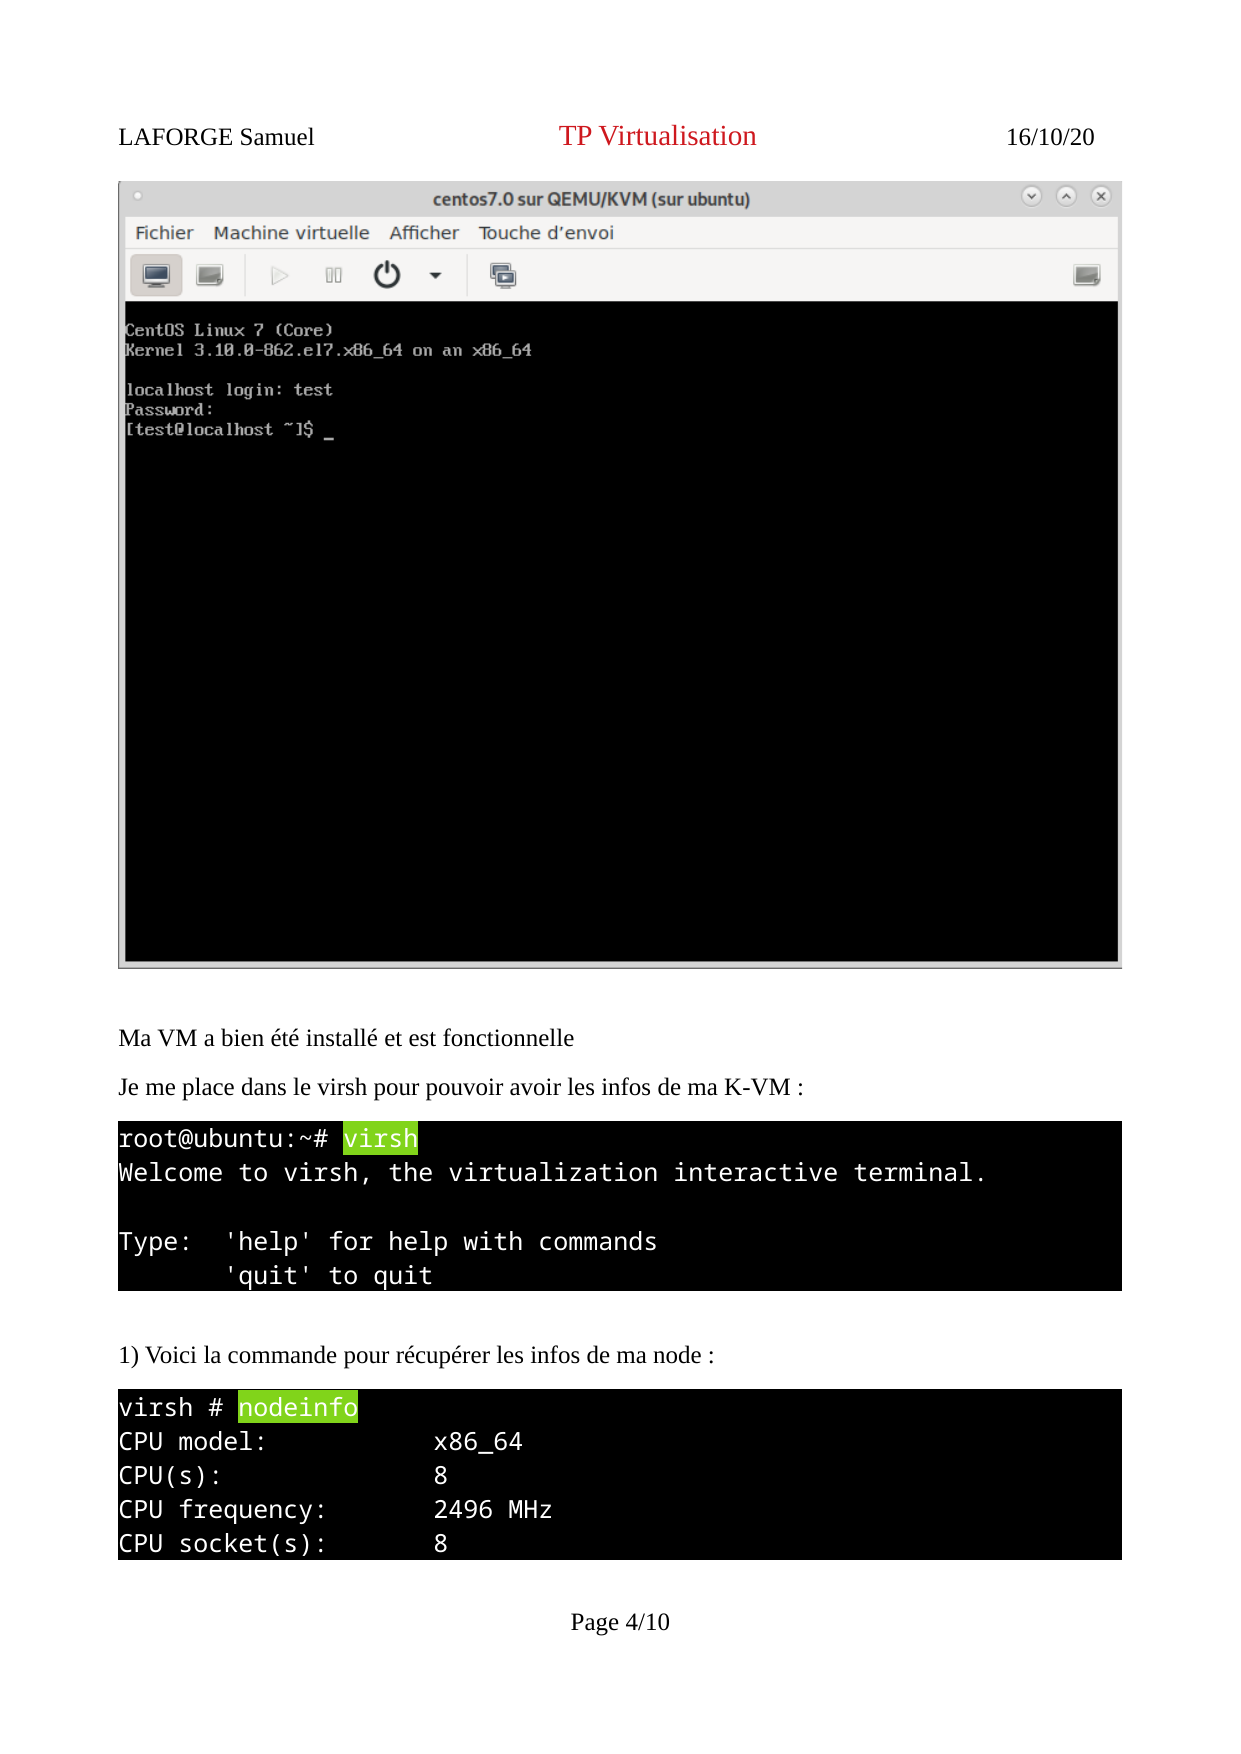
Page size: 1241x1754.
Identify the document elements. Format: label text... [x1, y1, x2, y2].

text CPU(s): 8 [118, 1458, 1122, 1492]
text CPU model: x86_64 [118, 1423, 1122, 1458]
text CPU socket(s): 8 [118, 1526, 1122, 1560]
text CPU frequency: 2496 MHz [118, 1492, 1122, 1526]
text 'quit' to quit [118, 1257, 1122, 1291]
text Ma VM a bien été installé et est fonctionnelle [118, 1023, 1122, 1052]
text root@ubuntu:~# virsh [118, 1121, 1122, 1155]
picture [118, 181, 1123, 969]
text 1) Voici la commande pour récupérer les infos de ma node : [118, 1340, 1122, 1369]
text virsh # nodeinfo [118, 1389, 1122, 1423]
text Welcome to virsh, the virtualization interactive terminal. [118, 1155, 1122, 1189]
text Je me place dans le virsh pour pouvoir avoir les infos de ma K-VM : [118, 1072, 1122, 1101]
text Type: 'help' for help with commands [118, 1223, 1122, 1257]
